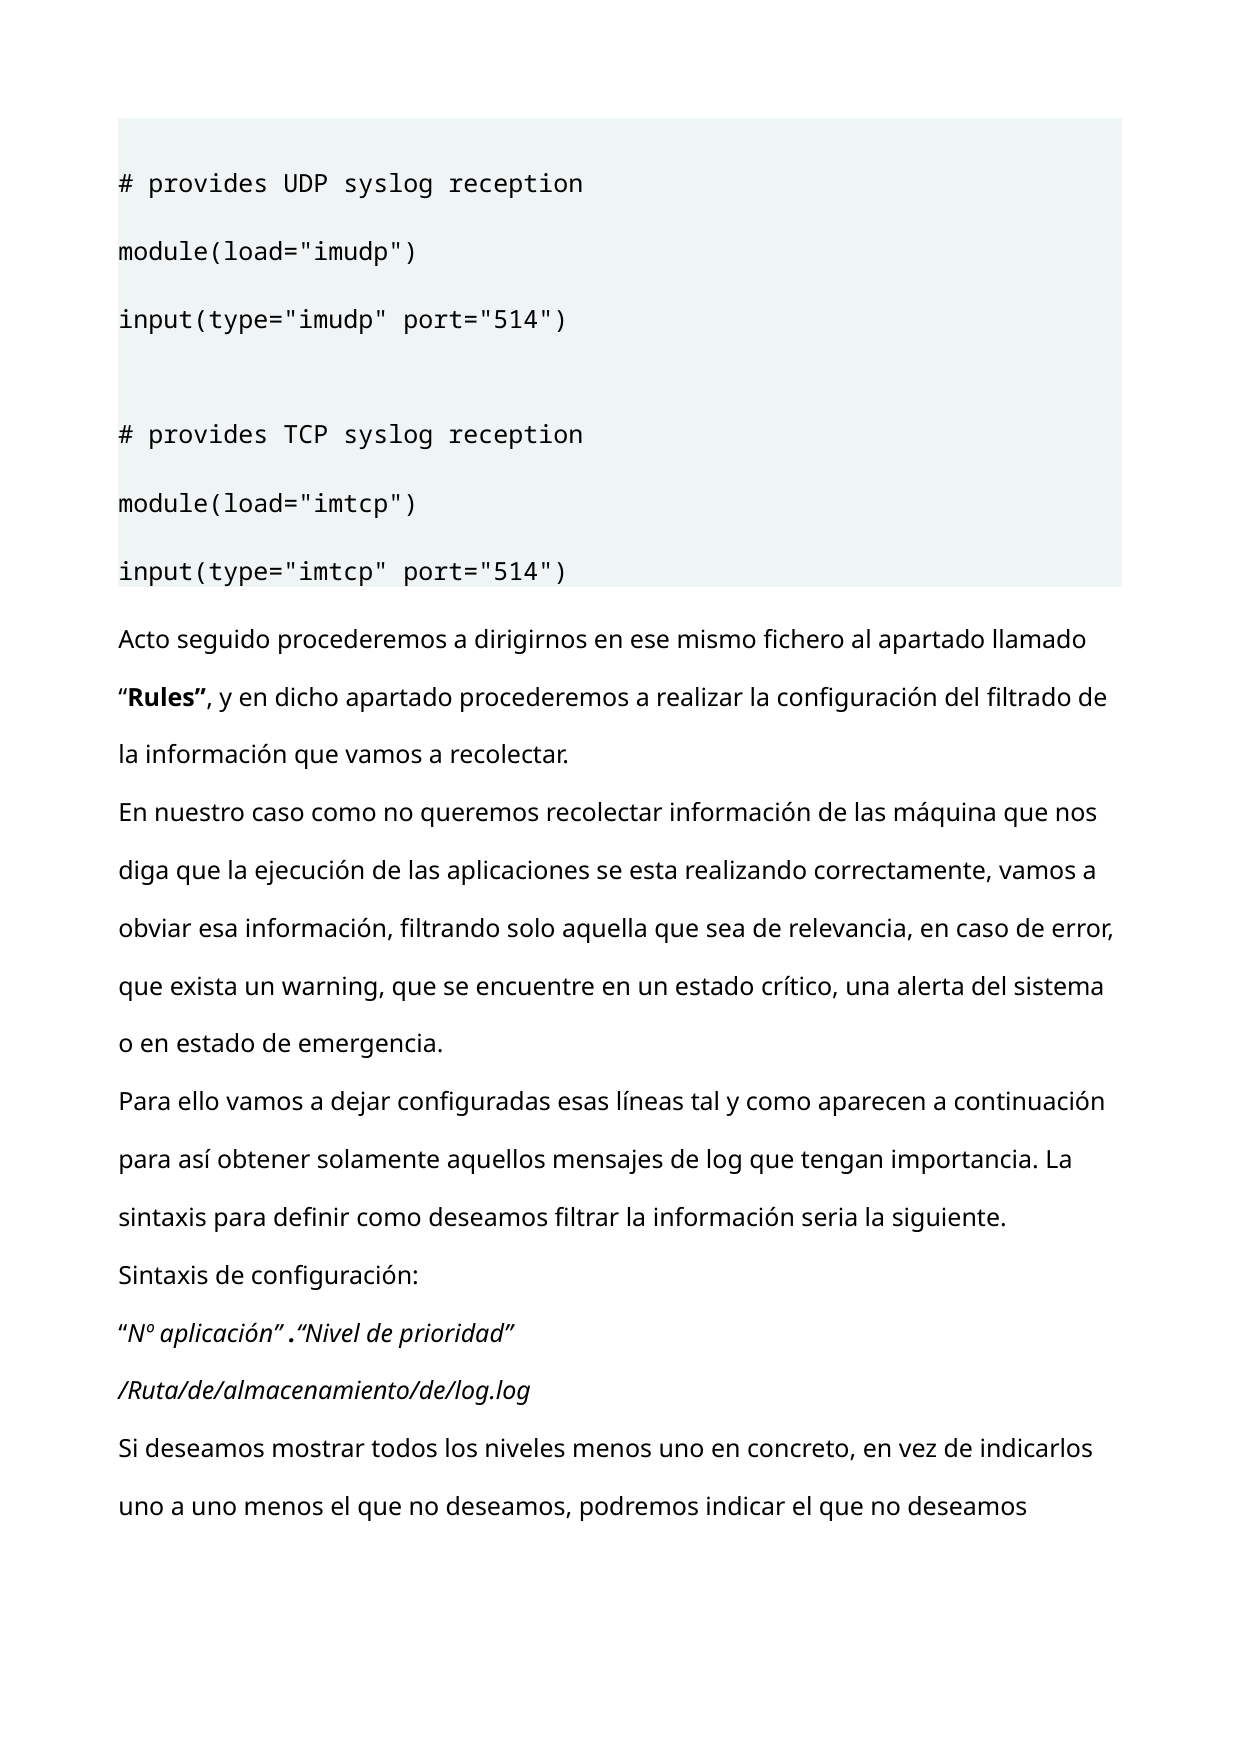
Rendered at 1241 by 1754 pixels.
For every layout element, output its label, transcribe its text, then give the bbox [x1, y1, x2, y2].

text Si deseamos mostrar todos los niveles menos uno en concreto, en vez de indicarlos uno a uno menos el que no deseamos, podremos indicar el que no deseamos [118, 1431, 1122, 1523]
text module(load="imudp") [118, 233, 1122, 268]
text module(load="imtcp") [118, 485, 1122, 519]
text Acto seguido procederemos a dirigirnos en ese mismo fichero al apartado llamado “Rules”, y en dicho apartado procederemos a realizar la configuración del filtrado de la información que vamos a recolectar. [118, 621, 1122, 771]
text En nuestro caso como no queremos recolectar información de las máquina que nos diga que la ejecución de las aplicaciones se esta realizando correctamente, vamos a obviar esa información, filtrando solo aquella que sea de relevancia, en caso de error, que exista un warning, que se encuentre en un estado crítico, una alerta del sistema o en estado de emergencia. [118, 795, 1122, 1060]
text Sintaxis de configuración: “Nº aplicación” .“Nivel de prioridad” [118, 1257, 1122, 1349]
text input(type="imtcp" port="514") [118, 553, 1122, 587]
text /Ruta/de/almacenamiento/de/log.log [118, 1373, 1122, 1407]
text # provides UDP syslog reception [118, 165, 1122, 199]
text input(type="imudp" port="514") [118, 302, 1122, 336]
text # provides TCP syslog reception [118, 417, 1122, 451]
text Para ello vamos a dejar configuradas esas líneas tal y como aparecen a continuación para así obtener solamente aquellos mensajes de log que tengan importancia. La sintaxis para definir como deseamos filtrar la información seria la siguiente. [118, 1084, 1122, 1234]
